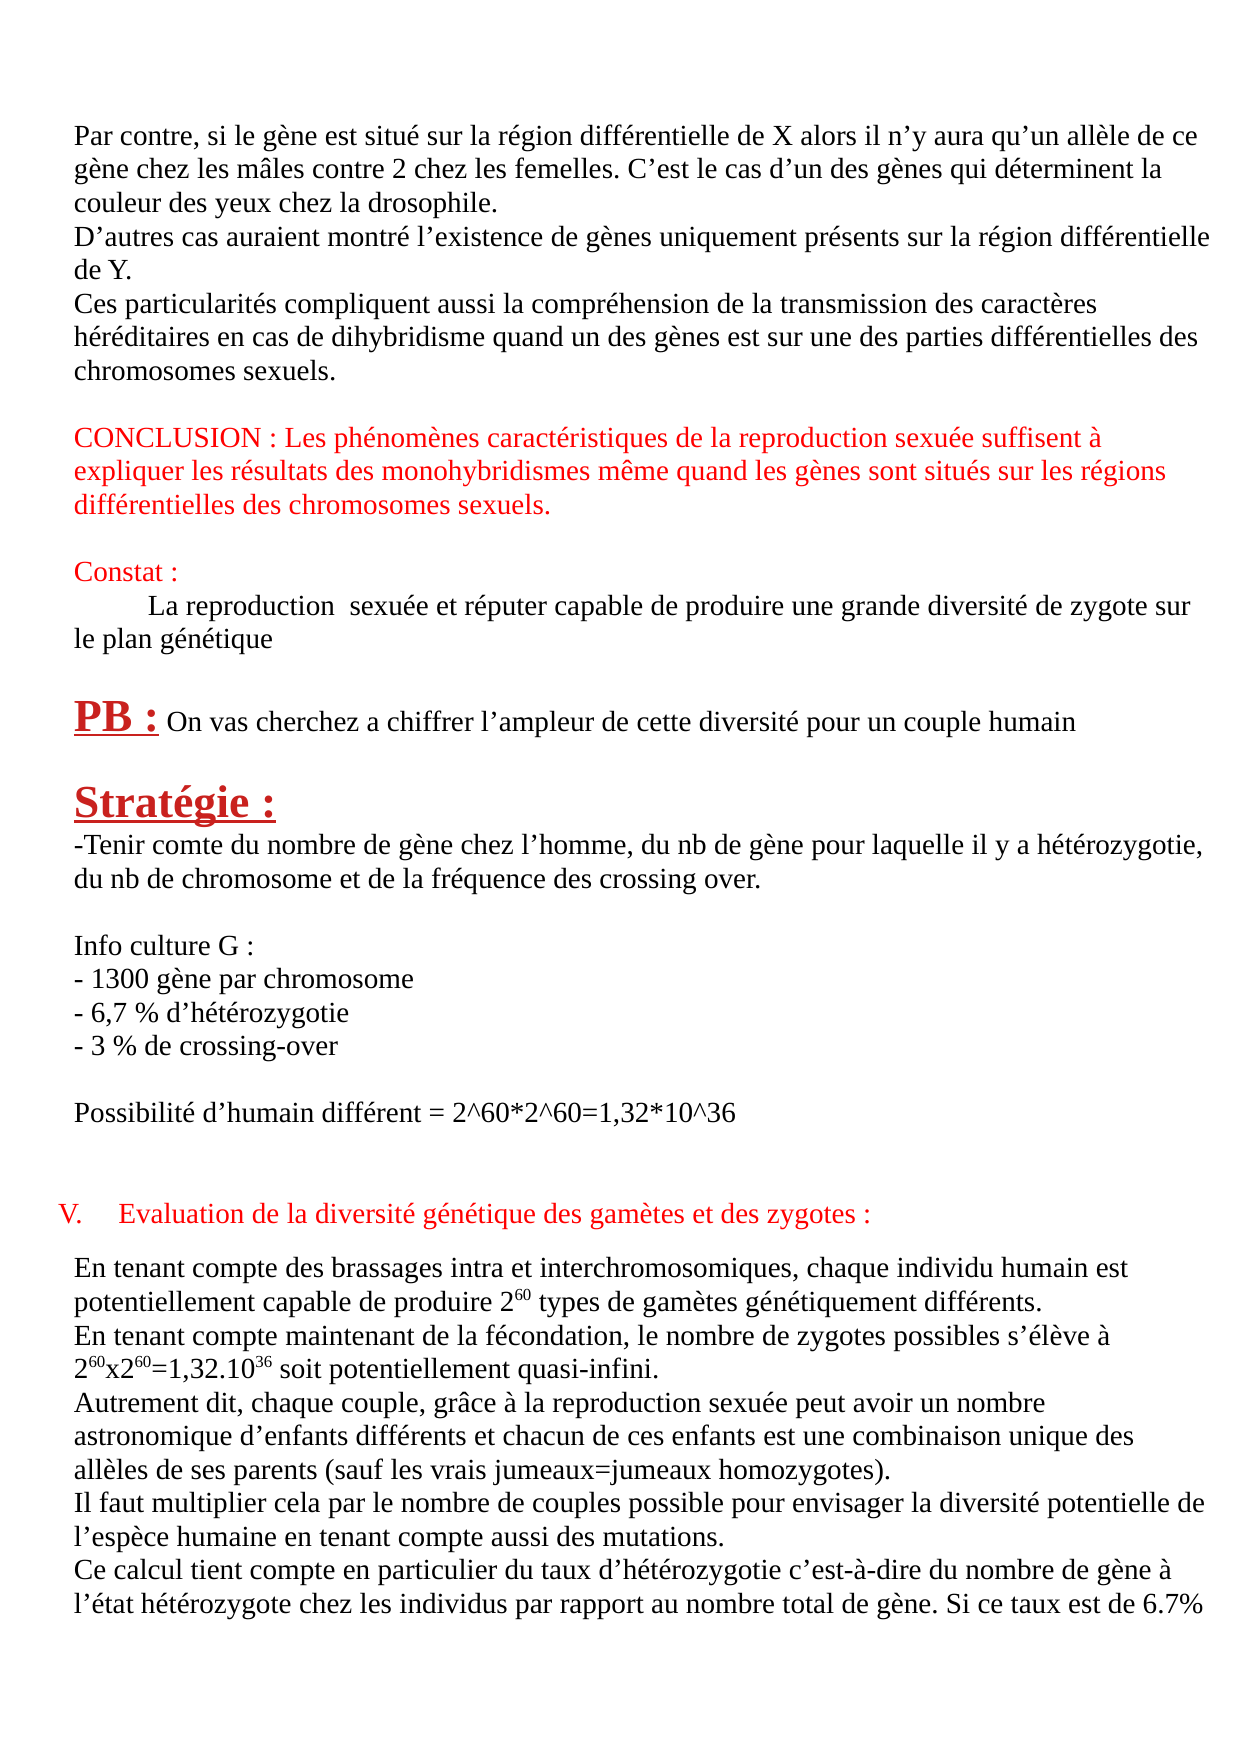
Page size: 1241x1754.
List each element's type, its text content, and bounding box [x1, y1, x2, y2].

list - 1300 gène par chromosome [74, 961, 1211, 995]
list CONCLUSION : Les phénomènes caractéristiques de la reproduction sexuée suffisent à expliquer les résultats des monohybridismes même quand les gènes sont situés sur les régions différentielles des chromosomes sexuels. [74, 420, 1211, 521]
list - 6,7 % d’hétérozygotie [74, 995, 1211, 1028]
list La reproduction sexuée et réputer capable de produire une grande diversité de zygote sur le plan génétique [74, 588, 1211, 655]
text En tenant compte des brassages intra et interchromosomiques, chaque individu humain est potentiellement capable de produire 260 types de gamètes génétiquement différents. [74, 1251, 1211, 1318]
list Stratégie : [74, 774, 1211, 827]
list Ces particularités compliquent aussi la compréhension de la transmission des caractères héréditaires en cas de dihybridisme quand un des gènes est sur une des parties différentielles des chromosomes sexuels. [74, 286, 1211, 386]
list - 3 % de crossing-over [74, 1028, 1211, 1062]
text Ce calcul tient compte en particulier du taux d’hétérozygotie c’est-à-dire du nombre de gène à l’état hétérozygote chez les individus par rapport au nombre total de gène. Si ce taux est de 6.7% [74, 1552, 1211, 1619]
list Constat : [74, 554, 1211, 588]
list D’autres cas auraient montré l’existence de gènes uniquement présents sur la région différentielle de Y. [74, 219, 1211, 286]
list Possibilité d’humain différent = 2^60*2^60=1,32*10^36 [74, 1096, 1211, 1129]
text En tenant compte maintenant de la fécondation, le nombre de zygotes possibles s’élève à 260x260=1,32.1036 soit potentiellement quasi-infini. [74, 1318, 1211, 1385]
list Par contre, si le gène est situé sur la région différentielle de X alors il n’y aura qu’un allèle de ce gène chez les mâles contre 2 chez les femelles. C’est le cas d’un des gènes qui déterminent la couleur des yeux chez la drosophile. [74, 118, 1211, 219]
list PB : On vas cherchez a chiffrer l’ampleur de cette diversité pour un couple humain [74, 688, 1211, 741]
text Il faut multiplier cela par le nombre de couples possible pour envisager la diversité potentielle de l’espèce humaine en tenant compte aussi des mutations. [74, 1485, 1211, 1552]
list -Tenir comte du nombre de gène chez l’homme, du nb de gène pour laquelle il y a hétérozygotie, du nb de chromosome et de la fréquence des crossing over. [74, 827, 1211, 894]
text Autrement dit, chaque couple, grâce à la reproduction sexuée peut avoir un nombre astronomique d’enfants différents et chacun de ces enfants est une combinaison unique des allèles de ses parents (sauf les vrais jumeaux=jumeaux homozygotes). [74, 1385, 1211, 1485]
list Info culture G : [74, 928, 1211, 961]
list Evaluation de la diversité génétique des gamètes et des zygotes : [58, 1196, 1211, 1230]
